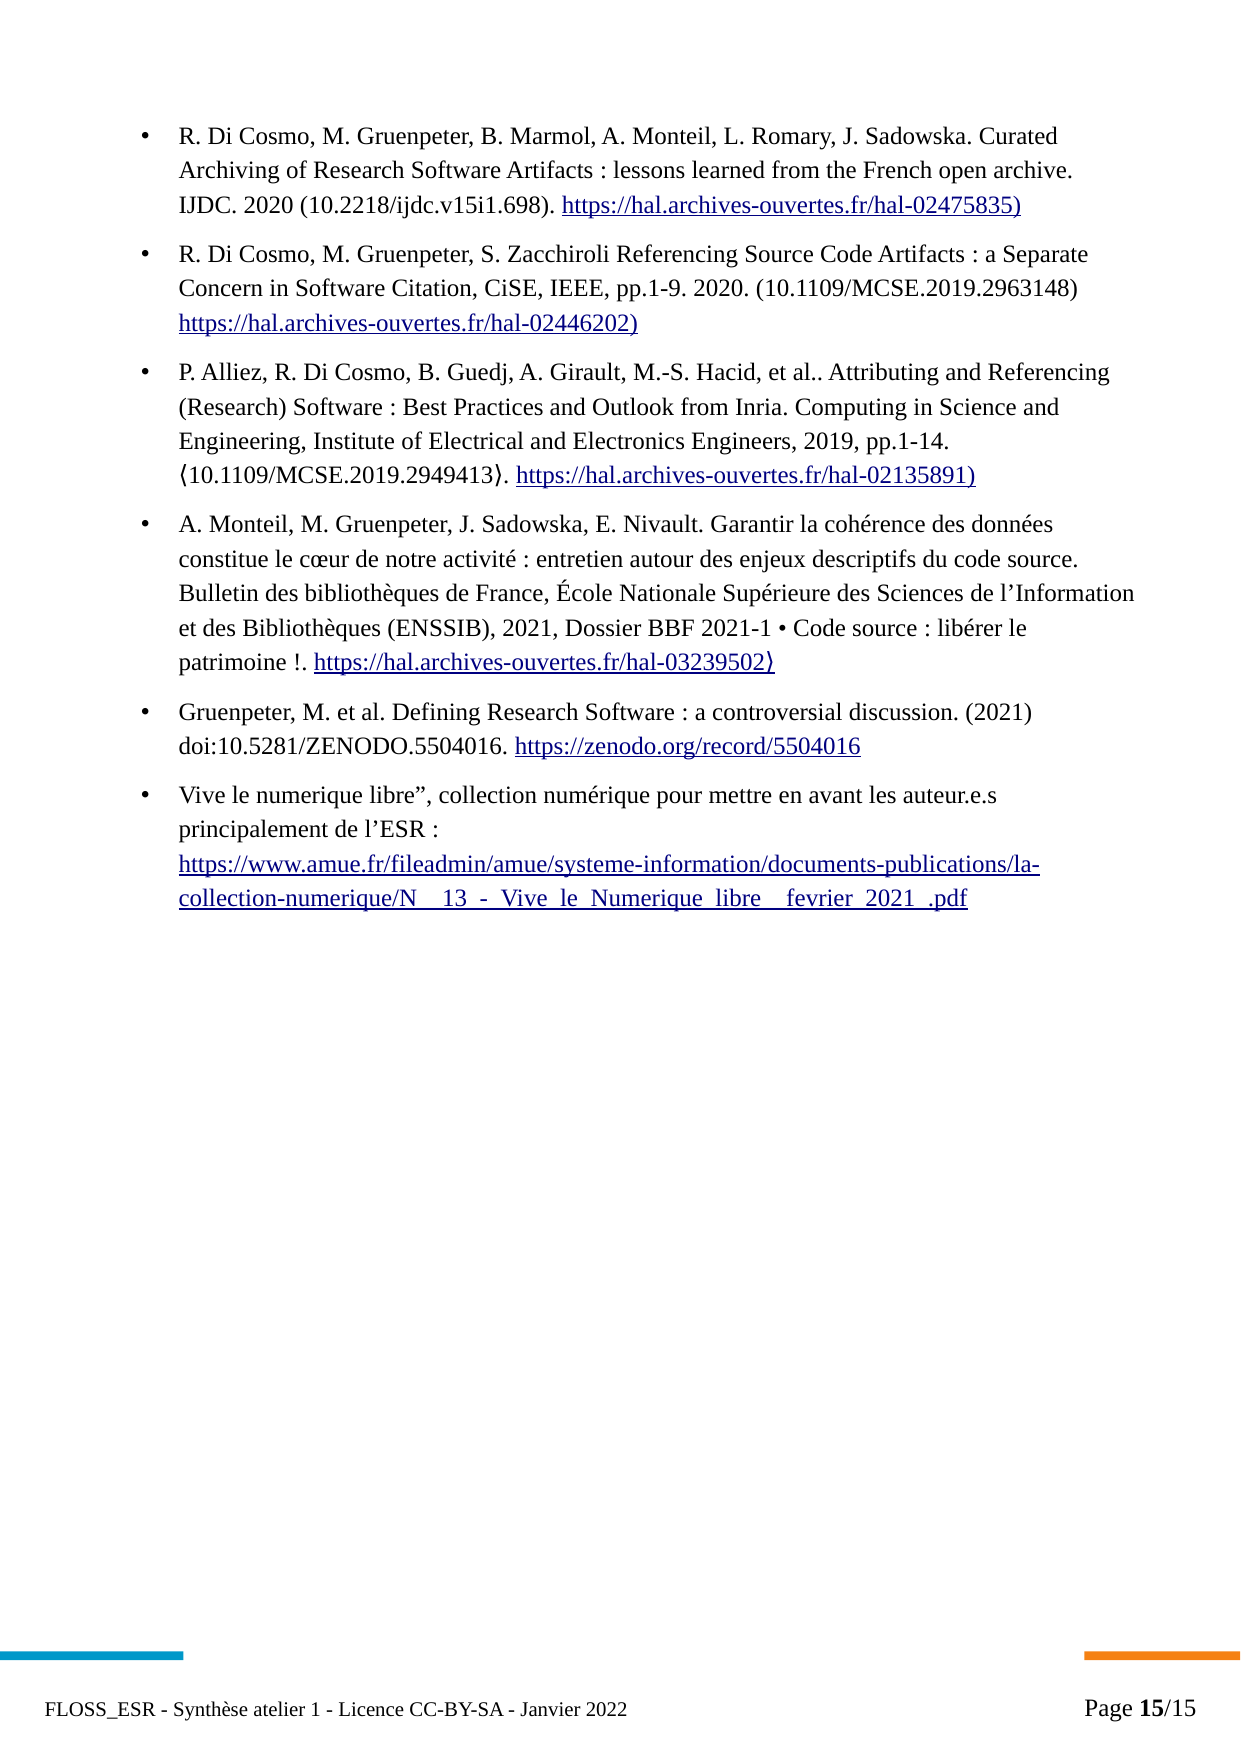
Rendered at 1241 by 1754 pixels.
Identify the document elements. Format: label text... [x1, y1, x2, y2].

list Gruenpeter, M. et al. Defining Research Software : a controversial discussion. (2021) doi:10.5281/ZENODO.5504016. https://zenodo.org/record/5504016 [141, 697, 1137, 760]
list R. Di Cosmo, M. Gruenpeter, S. Zacchiroli Referencing Source Code Artifacts : a Separate Concern in Software Citation, CiSE, IEEE, pp.1-9. 2020. (10.1109/MCSE.2019.2963148) https://hal.archives-ouvertes.fr/hal-02446202) [141, 239, 1137, 337]
list R. Di Cosmo, M. Gruenpeter, B. Marmol, A. Monteil, L. Romary, J. Sadowska. Curated Archiving of Research Software Artifacts : lessons learned from the French open archive. IJDC. 2020 (10.2218/ijdc.v15i1.698). https://hal.archives-ouvertes.fr/hal-02475835) [141, 121, 1137, 219]
list A. Monteil, M. Gruenpeter, J. Sadowska, E. Nivault. Garantir la cohérence des données constitue le cœur de notre activité : entretien autour des enjeux descriptifs du code source. Bulletin des bibliothèques de France, École Nationale Supérieure des Sciences de l’Information et des Bibliothèques (ENSSIB), 2021, Dossier BBF 2021-1 • Code source : libérer le patrimoine !. https://hal.archives-ouvertes.fr/hal-03239502⟩ [141, 509, 1137, 676]
list Vive le numerique libre”, collection numérique pour mettre en avant les auteur.e.s principalement de l’ESR : https://www.amue.fr/fileadmin/amue/systeme-information/documents-publications/la-collection-numerique/N__13_-_Vive_le_Numerique_libre__fevrier_2021_.pdf [141, 780, 1137, 912]
list P. Alliez, R. Di Cosmo, B. Guedj, A. Girault, M.-S. Hacid, et al.. Attributing and Referencing (Research) Software : Best Practices and Outlook from Inria. Computing in Science and Engineering, Institute of Electrical and Electronics Engineers, 2019, pp.1-14. ⟨10.1109/MCSE.2019.2949413⟩. https://hal.archives-ouvertes.fr/hal-02135891) [141, 357, 1137, 489]
